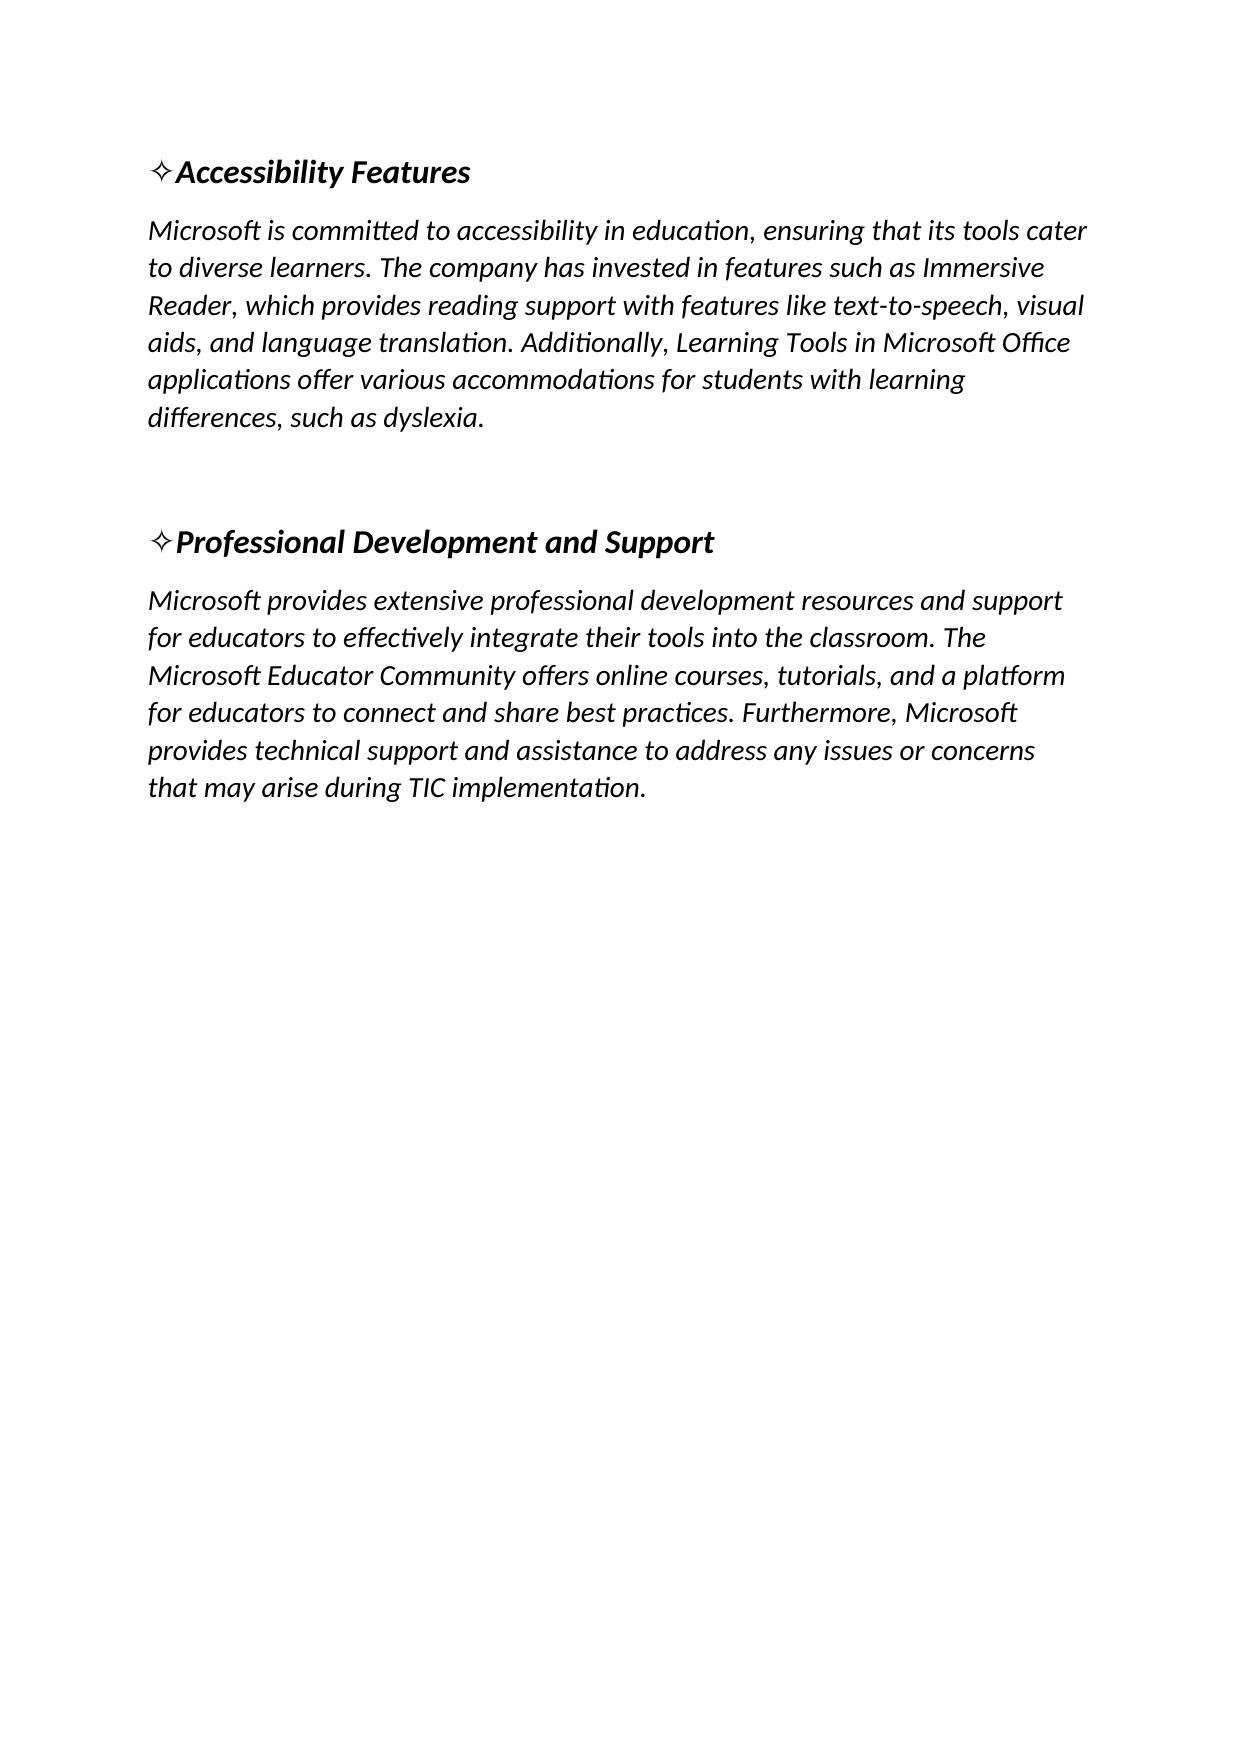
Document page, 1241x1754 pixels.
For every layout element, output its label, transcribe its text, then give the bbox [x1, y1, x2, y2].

text ✧Professional Development and Support [148, 518, 1093, 563]
text ✧Accessibility Features [148, 148, 1093, 193]
text Microsoft provides extensive professional development resources and support for educators to effectively integrate their tools into the classroom. The Microsoft Educator Community offers online courses, tutorials, and a platform for educators to connect and share best practices. Furthermore, Microsoft provides technical support and assistance to address any issues or concerns that may arise during TIC implementation. [148, 582, 1093, 804]
text Microsoft is committed to accessibility in education, ensuring that its tools cater to diverse learners. The company has invested in features such as Immersive Reader, which provides reading support with features like text-to-speech, visual aids, and language translation. Additionally, Learning Tools in Microsoft Office applications offer various accommodations for students with learning differences, such as dyslexia. [148, 212, 1093, 434]
